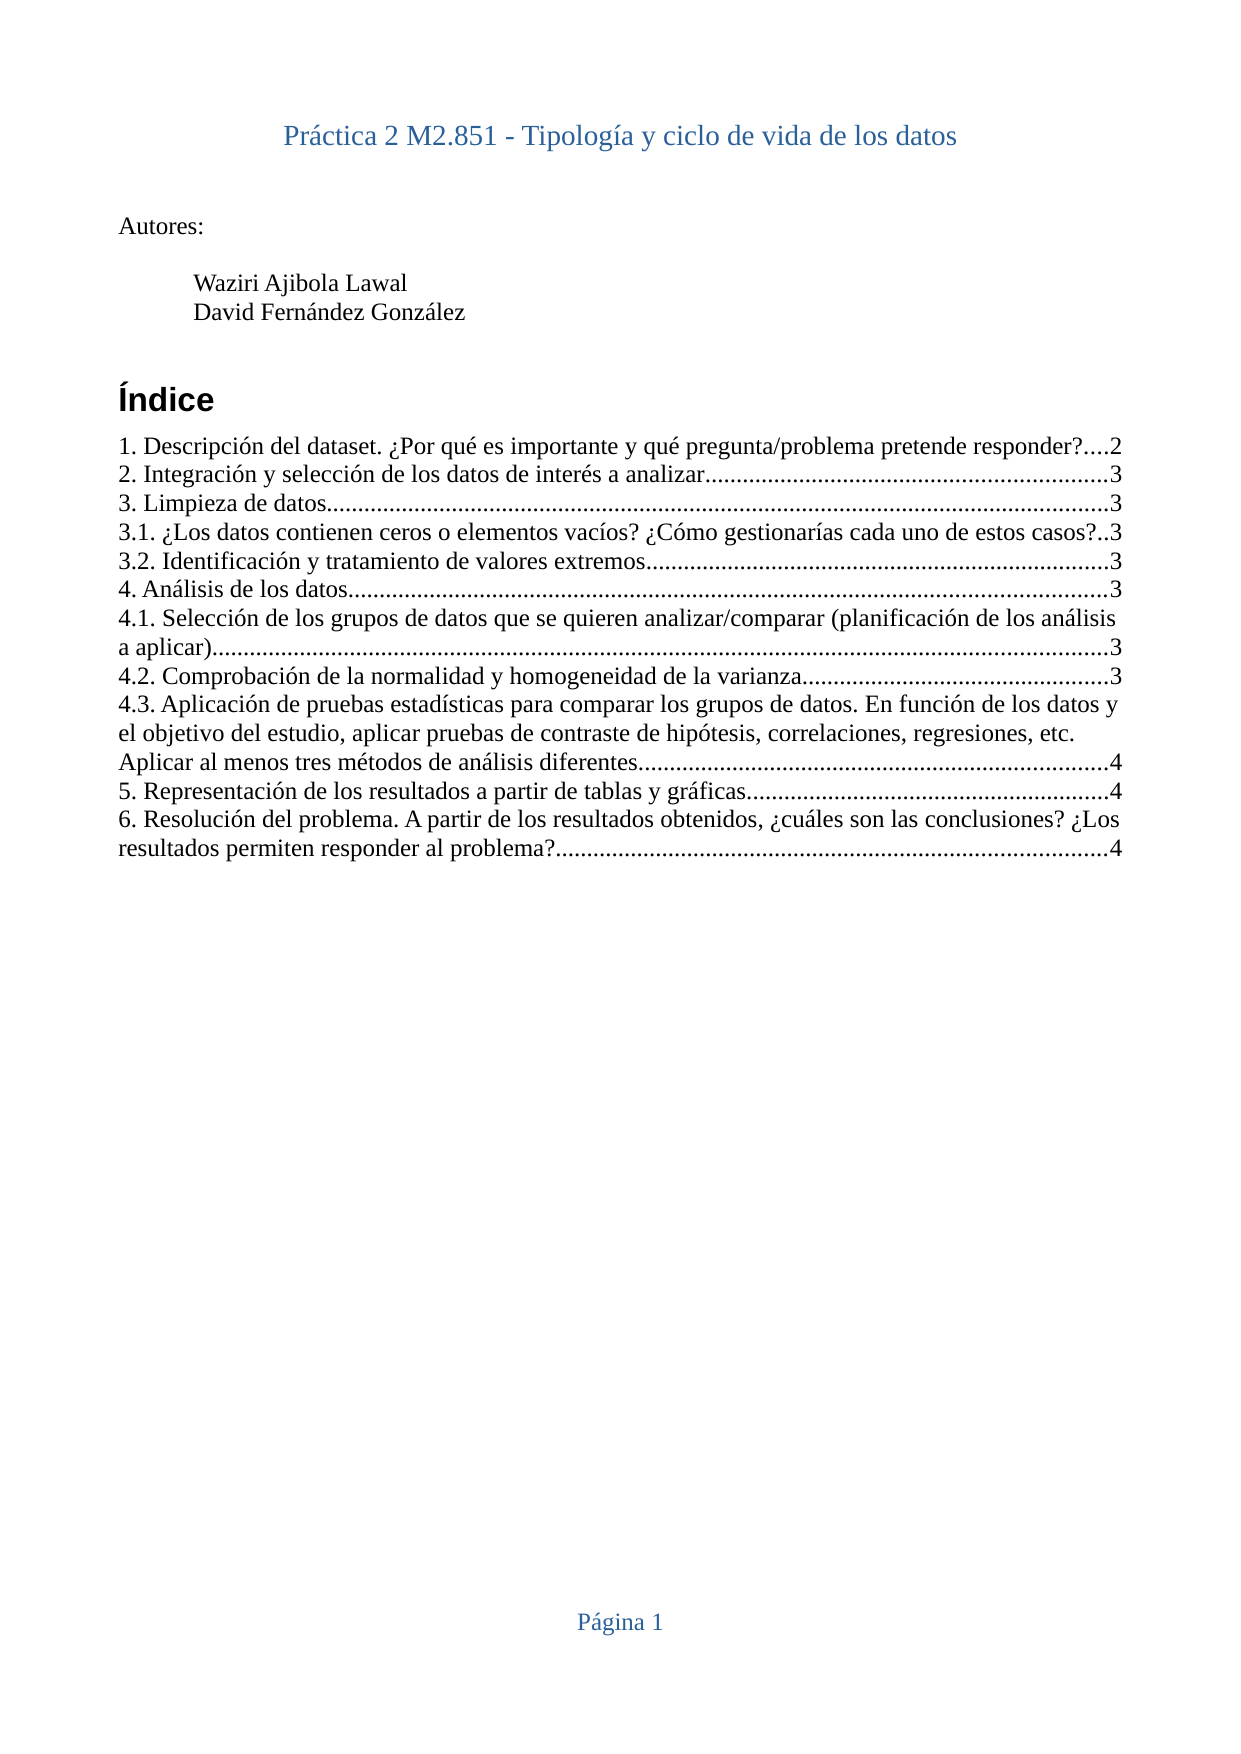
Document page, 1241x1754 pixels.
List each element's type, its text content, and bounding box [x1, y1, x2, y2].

text 3.1. ¿Los datos contienen ceros o elementos vacíos? ¿Cómo gestionarías cada uno de estos casos? 3 [118, 517, 1122, 546]
text 4.2. Comprobación de la normalidad y homogeneidad de la varianza. 3 [118, 661, 1122, 689]
text 6. Resolución del problema. A partir de los resultados obtenidos, ¿cuáles son las conclusiones? ¿Los resultados permiten responder al problema? 4 [118, 804, 1122, 862]
subtitle Índice [118, 380, 1122, 418]
text 2. Integración y selección de los datos de interés a analizar 3 [118, 459, 1122, 488]
text 1. Descripción del dataset. ¿Por qué es importante y qué pregunta/problema pretende responder? 2 [118, 431, 1122, 459]
text 3. Limpieza de datos. 3 [118, 488, 1122, 517]
text 3.2. Identificación y tratamiento de valores extremos 3 [118, 546, 1122, 574]
text Waziri Ajibola Lawal [118, 268, 1122, 297]
text 4.3. Aplicación de pruebas estadísticas para comparar los grupos de datos. En función de los datos y el objetivo del estudio, aplicar pruebas de contraste de hipótesis, correlaciones, regresiones, etc. Aplicar al menos tres métodos de análisis diferentes. 4 [118, 689, 1122, 776]
text 4.1. Selección de los grupos de datos que se quieren analizar/comparar (planificación de los análisis a aplicar). 3 [118, 603, 1122, 661]
text Autores: [118, 211, 1122, 240]
text David Fernández González [118, 297, 1122, 326]
text 4. Análisis de los datos. 3 [118, 574, 1122, 603]
text 5. Representación de los resultados a partir de tablas y gráficas. 4 [118, 776, 1122, 804]
